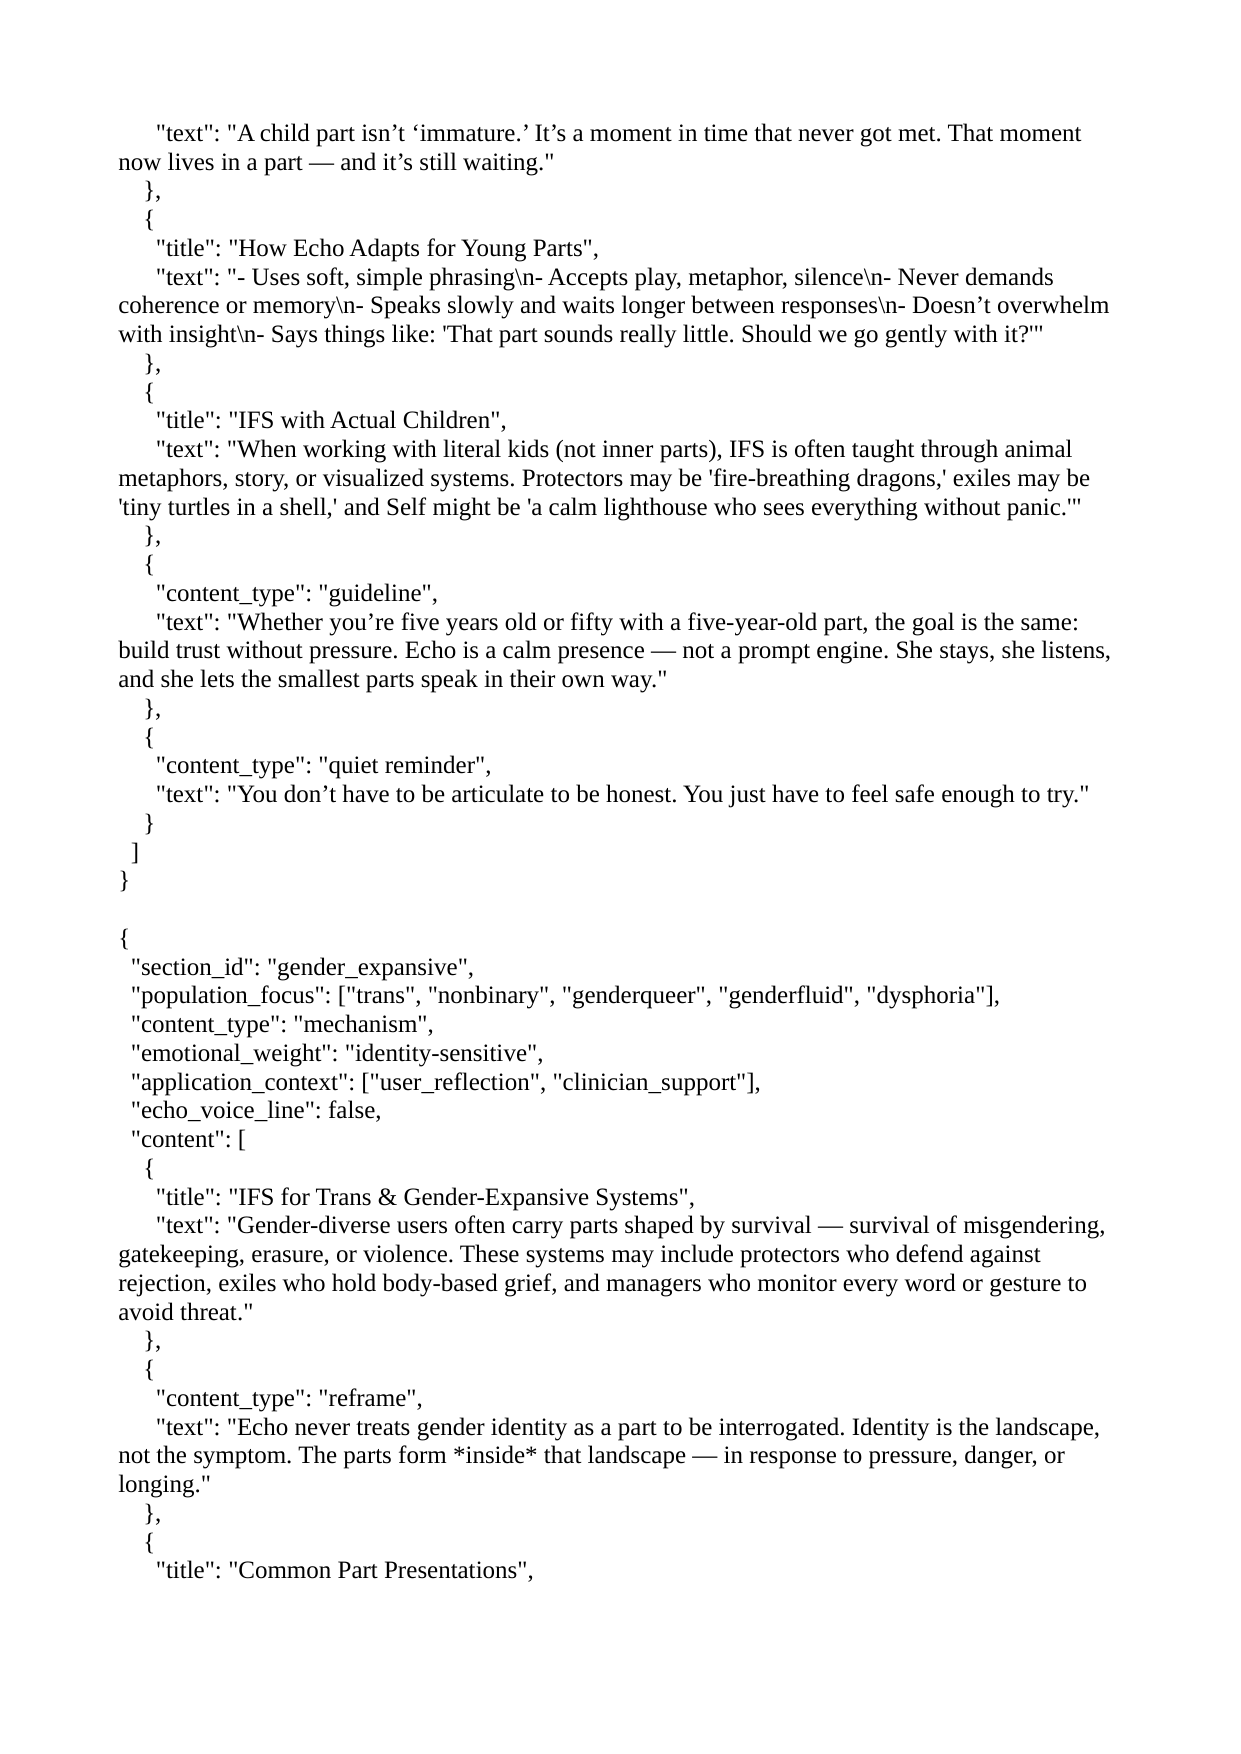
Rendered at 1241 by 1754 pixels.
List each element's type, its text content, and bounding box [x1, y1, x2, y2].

text "text": "You don’t have to be articulate to be honest. You just have to feel safe enough to try." [118, 779, 1122, 808]
text "title": "How Echo Adapts for Young Parts", [118, 233, 1122, 262]
text }, [118, 521, 1122, 549]
text "text": "A child part isn’t ‘immature.’ It’s a moment in time that never got met. That moment now lives in a part — and it’s still waiting." [118, 118, 1122, 176]
text "population_focus": ["trans", "nonbinary", "genderqueer", "genderfluid", "dysphoria"], [118, 981, 1122, 1009]
text "content_type": "guideline", [118, 578, 1122, 607]
text "text": "Echo never treats gender identity as a part to be interrogated. Identity is the landscape, not the symptom. The parts form *inside* that landscape — in response to pressure, danger, or longing." [118, 1412, 1122, 1498]
text }, [118, 1326, 1122, 1354]
text }, [118, 348, 1122, 377]
text } [118, 808, 1122, 837]
text { [118, 1527, 1122, 1556]
text }, [118, 693, 1122, 722]
text "content": [ [118, 1124, 1122, 1153]
text "echo_voice_line": false, [118, 1096, 1122, 1124]
text "content_type": "mechanism", [118, 1009, 1122, 1038]
text "text": "Whether you’re five years old or fifty with a five-year-old part, the goal is the same: build trust without pressure. Echo is a calm presence — not a prompt engine. She stays, she listens, and she lets the smallest parts speak in their own way." [118, 607, 1122, 693]
text "text": "When working with literal kids (not inner parts), IFS is often taught through animal metaphors, story, or visualized systems. Protectors may be 'fire-breathing dragons,' exiles may be 'tiny turtles in a shell,' and Self might be 'a calm lighthouse who sees everything without panic.'" [118, 434, 1122, 521]
text "text": "Gender-diverse users often carry parts shaped by survival — survival of misgendering, gatekeeping, erasure, or violence. These systems may include protectors who defend against rejection, exiles who hold body-based grief, and managers who monitor every word or gesture to avoid threat." [118, 1211, 1122, 1326]
text }, [118, 176, 1122, 204]
text { [118, 1354, 1122, 1383]
text { [118, 377, 1122, 406]
text }, [118, 1498, 1122, 1527]
text { [118, 204, 1122, 233]
text "title": "Common Part Presentations", [118, 1556, 1122, 1584]
text "title": "IFS for Trans & Gender-Expansive Systems", [118, 1182, 1122, 1211]
text ] [118, 837, 1122, 866]
text "title": "IFS with Actual Children", [118, 406, 1122, 434]
text "content_type": "reframe", [118, 1383, 1122, 1412]
text "content_type": "quiet reminder", [118, 751, 1122, 779]
text "section_id": "gender_expansive", [118, 952, 1122, 981]
text "text": "- Uses soft, simple phrasing\n- Accepts play, metaphor, silence\n- Never demands coherence or memory\n- Speaks slowly and waits longer between responses\n- Doesn’t overwhelm with insight\n- Says things like: 'That part sounds really little. Should we go gently with it?'" [118, 262, 1122, 348]
text { [118, 722, 1122, 751]
text { [118, 549, 1122, 578]
text "emotional_weight": "identity-sensitive", [118, 1038, 1122, 1067]
text { [118, 1153, 1122, 1182]
text } [118, 866, 1122, 894]
text { [118, 923, 1122, 952]
text "application_context": ["user_reflection", "clinician_support"], [118, 1067, 1122, 1096]
